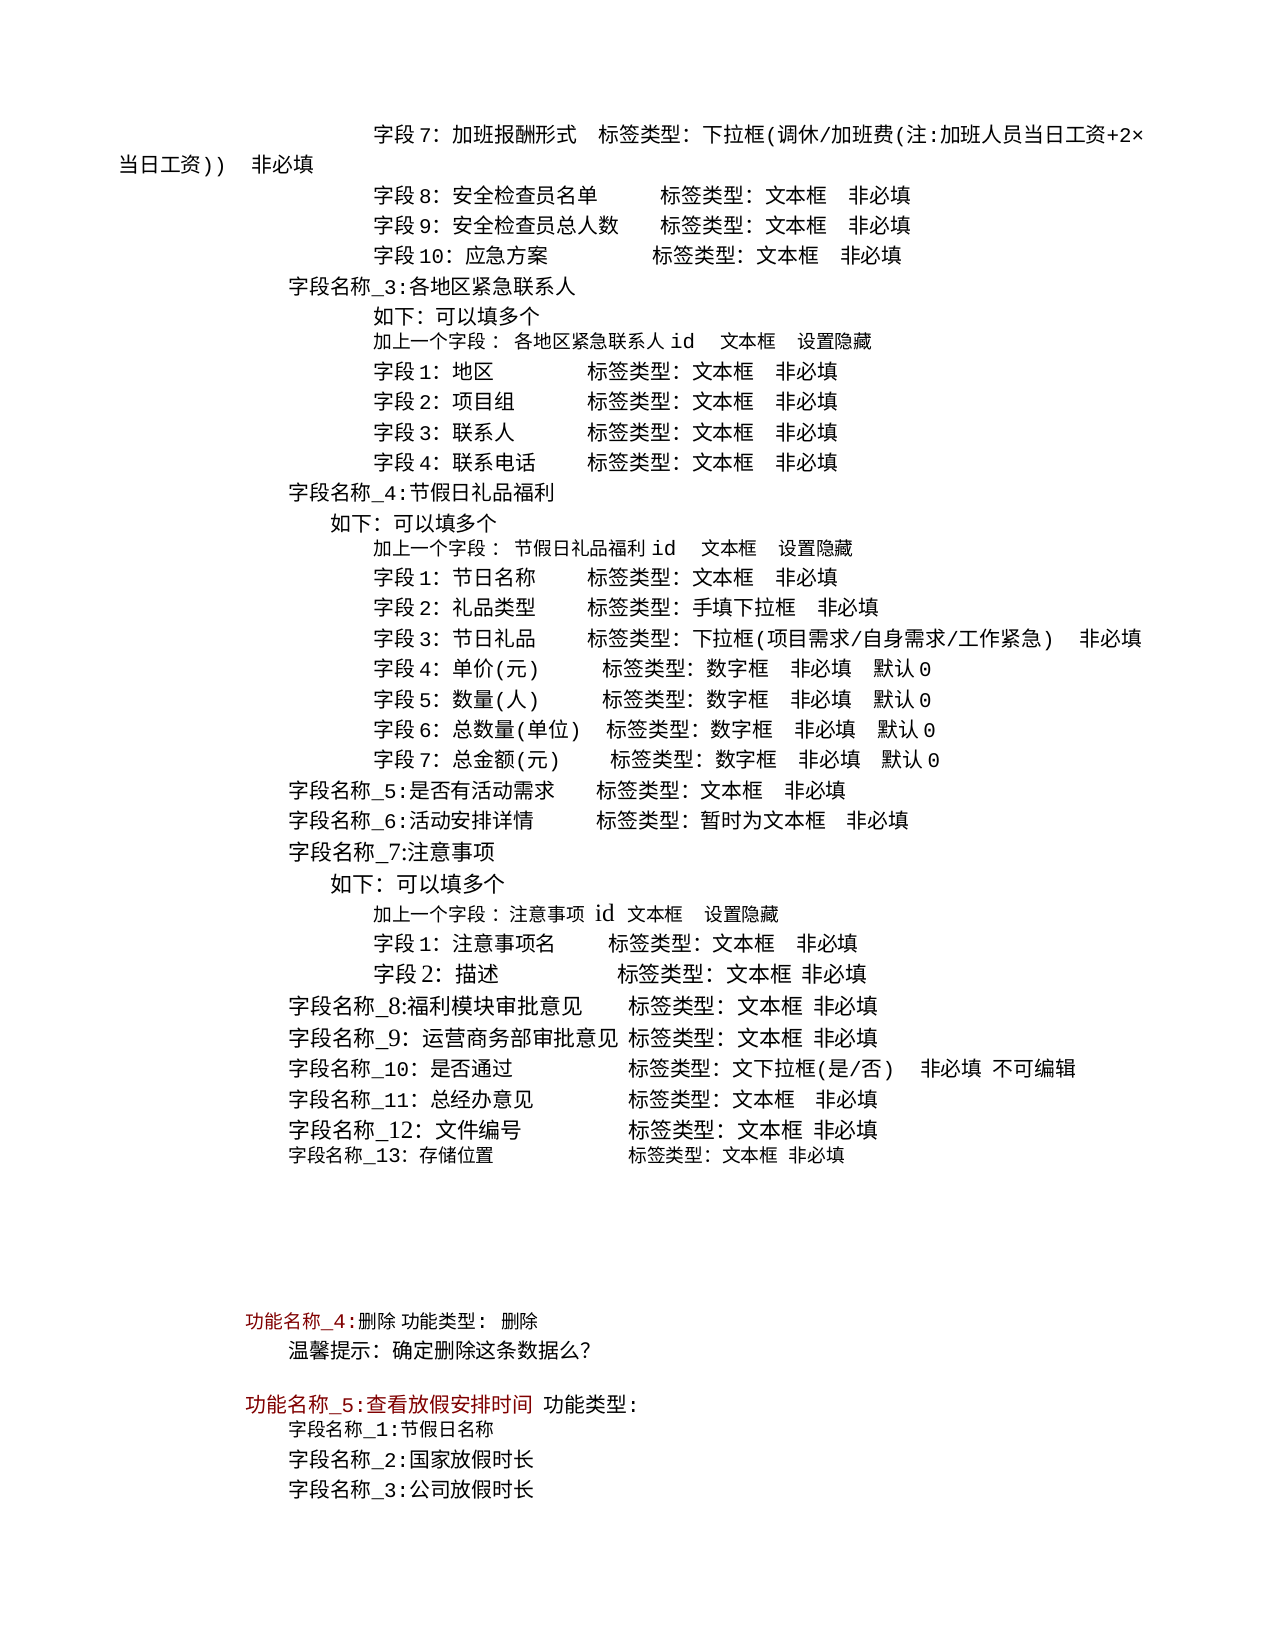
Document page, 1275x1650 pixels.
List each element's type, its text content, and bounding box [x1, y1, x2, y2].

text 加上一个字段 ：注意事项 id 文本框 设置隐藏 [118, 898, 1157, 927]
text 字段5：数量(人) 标签类型：数字框 非必填 默认0 [118, 683, 1157, 713]
text 字段名称_1:节假日名称 [118, 1419, 1157, 1443]
text 功能名称_4:删除 功能类型: 删除 [118, 1311, 1157, 1334]
text 加上一个字段 ： 节假日礼品福利 id 文本框 设置隐藏 [118, 537, 1157, 561]
text 字段1：注意事项名 标签类型：文本框 非必填 [118, 927, 1157, 957]
text 字段名称_3:各地区紧急联系人 [118, 270, 1157, 301]
text 字段名称_8:福利模块审批意见 标签类型：文本框 非必填 [118, 989, 1157, 1021]
text 如下：可以填多个 [118, 507, 1157, 537]
text 字段名称_11：总经办意见 标签类型：文本框 非必填 [118, 1083, 1157, 1113]
text 字段2：描述 标签类型：文本框 非必填 [118, 957, 1157, 989]
text 字段2：项目组 标签类型：文本框 非必填 [118, 385, 1157, 416]
text 如下：可以填多个 [118, 301, 1157, 331]
text 字段9：安全检查员总人数 标签类型：文本框 非必填 [118, 209, 1157, 240]
text 字段名称_6:活动安排详情 标签类型：暂时为文本框 非必填 [118, 804, 1157, 835]
text 字段名称_4:节假日礼品福利 [118, 477, 1157, 507]
text 字段7：总金额(元) 标签类型：数字框 非必填 默认0 [118, 744, 1157, 774]
text 字段名称_9：运营商务部审批意见 标签类型：文本框 非必填 [118, 1021, 1157, 1052]
text 字段7：加班报酬形式 标签类型：下拉框(调休/加班费(注:加班人员当日工资+2×当日工资)) 非必填 [118, 118, 1157, 179]
text 字段3：节日礼品 标签类型：下拉框(项目需求/自身需求/工作紧急) 非必填 [118, 622, 1157, 652]
text 字段6：总数量(单位) 标签类型：数字框 非必填 默认0 [118, 713, 1157, 744]
text 功能名称_5:查看放假安排时间 功能类型: [118, 1389, 1157, 1419]
text 字段3：联系人 标签类型：文本框 非必填 [118, 416, 1157, 446]
text 字段名称_5:是否有活动需求 标签类型：文本框 非必填 [118, 774, 1157, 804]
text 字段4：单价(元) 标签类型：数字框 非必填 默认0 [118, 652, 1157, 683]
text 字段名称_2:国家放假时长 [118, 1443, 1157, 1473]
text 字段名称_12：文件编号 标签类型：文本框 非必填 [118, 1113, 1157, 1145]
text 字段1：节日名称 标签类型：文本框 非必填 [118, 561, 1157, 592]
text 字段1：地区 标签类型：文本框 非必填 [118, 355, 1157, 385]
text 字段名称_13：存储位置 标签类型：文本框 非必填 [118, 1145, 1157, 1169]
text 字段名称_7:注意事项 [118, 835, 1157, 867]
text 温馨提示：确定删除这条数据么？ [118, 1334, 1157, 1365]
text 如下：可以填多个 [118, 867, 1157, 898]
text 字段名称_10：是否通过 标签类型：文下拉框(是/否) 非必填 不可编辑 [118, 1052, 1157, 1083]
text 字段10：应急方案 标签类型：文本框 非必填 [118, 240, 1157, 270]
text 字段2：礼品类型 标签类型：手填下拉框 非必填 [118, 592, 1157, 622]
text 字段4：联系电话 标签类型：文本框 非必填 [118, 446, 1157, 477]
text 字段名称_3:公司放假时长 [118, 1473, 1157, 1504]
text 加上一个字段 ： 各地区紧急联系人 id 文本框 设置隐藏 [118, 331, 1157, 355]
text 字段8：安全检查员名单 标签类型：文本框 非必填 [118, 179, 1157, 209]
